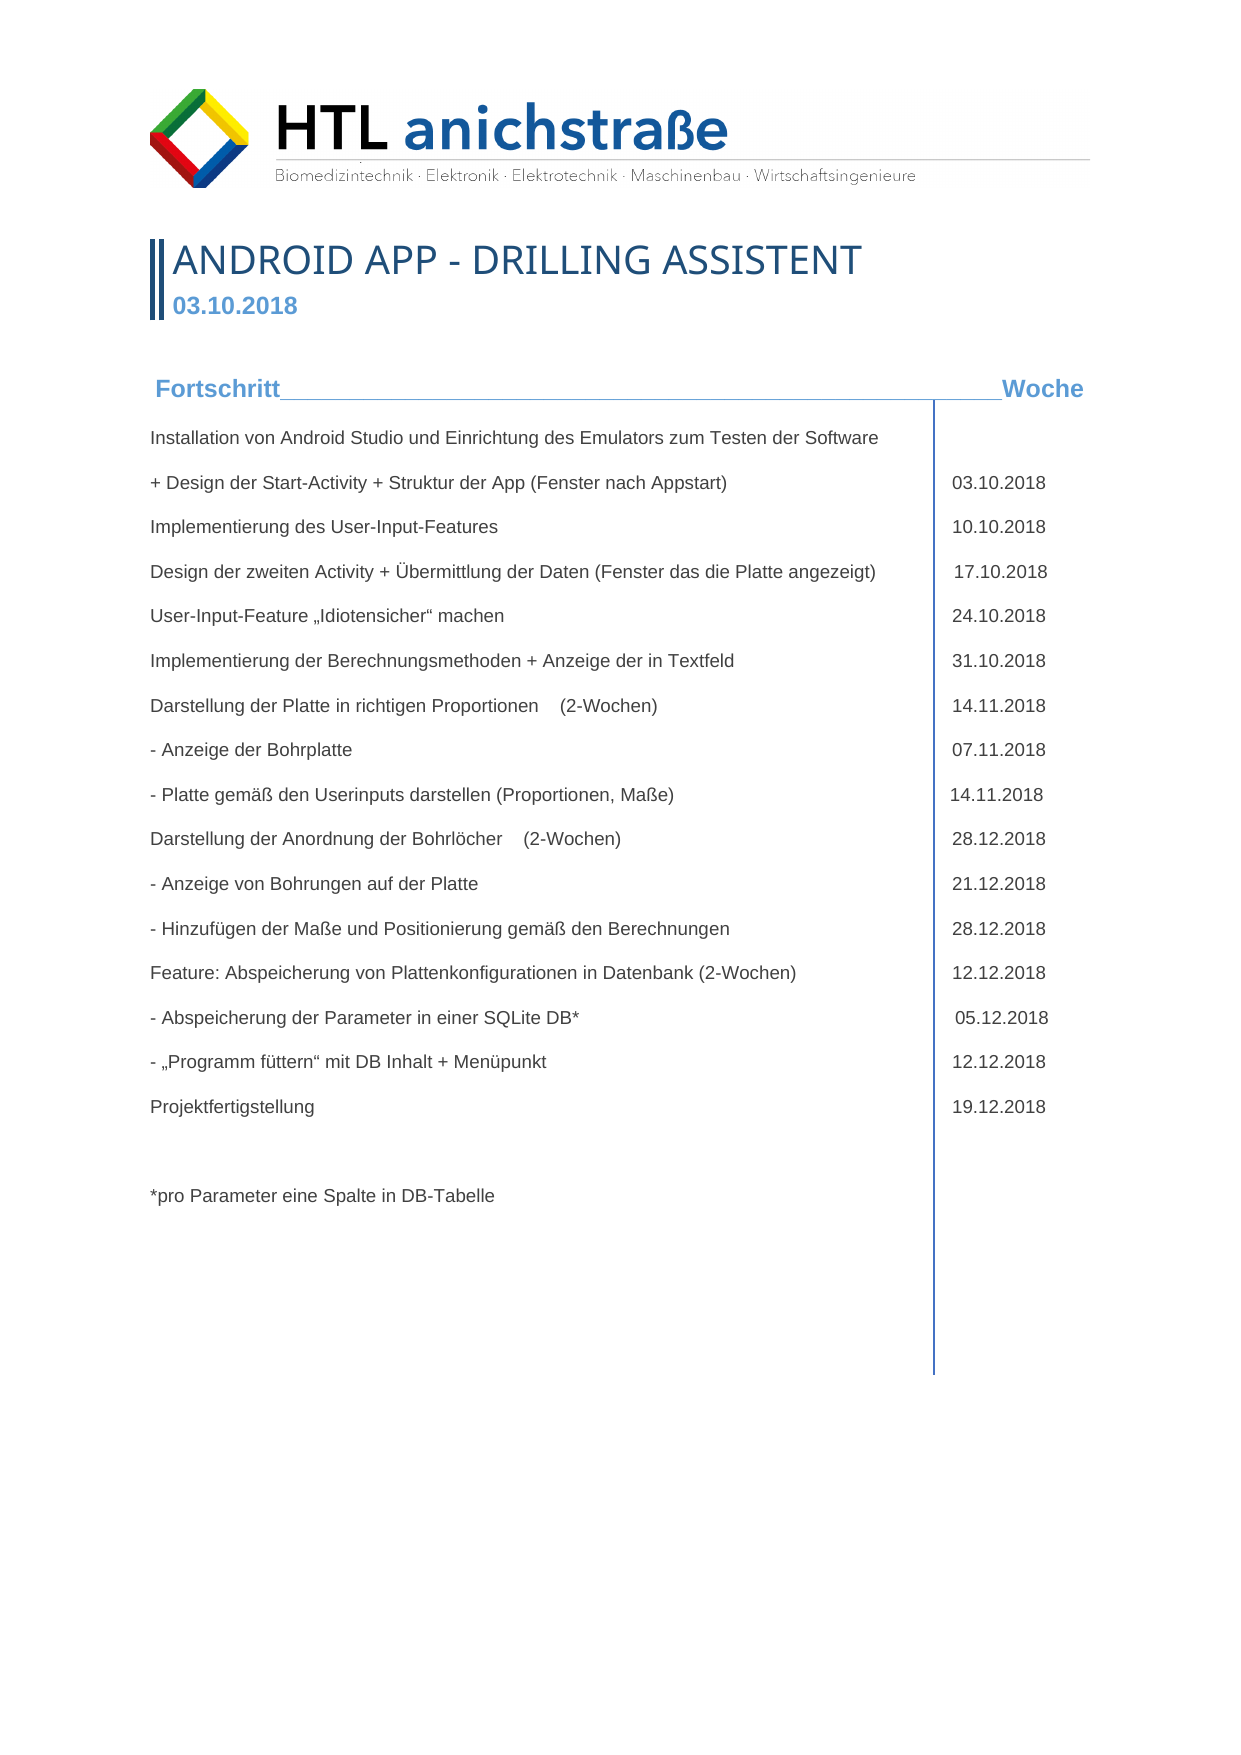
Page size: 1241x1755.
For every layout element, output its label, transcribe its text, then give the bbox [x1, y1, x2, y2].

text Fortschritt____________________________________________________Woche [150, 374, 1090, 402]
text *pro Parameter eine Spalte in DB-Tabelle [150, 1185, 933, 1206]
text 03.10.2018 [935, 471, 1090, 493]
text 05.12.2018 [935, 1006, 1090, 1028]
text 07.11.2018 [935, 739, 1090, 761]
text 03.10.2018 [164, 291, 1090, 320]
text Darstellung der Platte in richtigen Proportionen (2-Wochen) [150, 694, 933, 716]
text 12.12.2018 [935, 1051, 1090, 1073]
text 14.11.2018 [935, 783, 1090, 805]
text 12.12.2018 [935, 962, 1090, 983]
text Projektfertigstellung [150, 1096, 933, 1117]
text - Platte gemäß den Userinputs darstellen (Proportionen, Maße) [150, 783, 933, 805]
text 21.12.2018 [935, 873, 1090, 894]
text 19.12.2018 [935, 1096, 1090, 1117]
text Design der zweiten Activity + Übermittlung der Daten (Fenster das die Platte angezeigt) [150, 561, 933, 582]
text 17.10.2018 [935, 561, 1090, 582]
text Android App - Drilling Assistent [164, 239, 1090, 283]
text - Anzeige der Bohrplatte [150, 739, 933, 761]
text [935, 1185, 1090, 1206]
text Implementierung des User-Input-Features [150, 516, 933, 538]
text 28.12.2018 [935, 828, 1090, 850]
text User-Input-Feature „Idiotensicher“ machen [150, 605, 933, 627]
text Darstellung der Anordnung der Bohrlöcher (2-Wochen) [150, 828, 933, 850]
text + Design der Start-Activity + Struktur der App (Fenster nach Appstart) [150, 471, 933, 493]
text 31.10.2018 [935, 650, 1090, 671]
text Implementierung der Berechnungsmethoden + Anzeige der in Textfeld [150, 650, 933, 671]
text Installation von Android Studio und Einrichtung des Emulators zum Testen der Software [150, 427, 933, 448]
text 14.11.2018 [935, 694, 1090, 716]
text Feature: Abspeicherung von Plattenkonfigurationen in Datenbank (2-Wochen) [150, 962, 933, 983]
text [935, 427, 1090, 448]
text - Abspeicherung der Parameter in einer SQLite DB* [150, 1006, 933, 1028]
text 10.10.2018 [935, 516, 1090, 538]
text - Anzeige von Bohrungen auf der Platte [150, 873, 933, 894]
text 24.10.2018 [935, 605, 1090, 627]
text 28.12.2018 [935, 917, 1090, 939]
text - Hinzufügen der Maße und Positionierung gemäß den Berechnungen [150, 917, 933, 939]
text - „Programm füttern“ mit DB Inhalt + Menüpunkt [150, 1051, 933, 1073]
